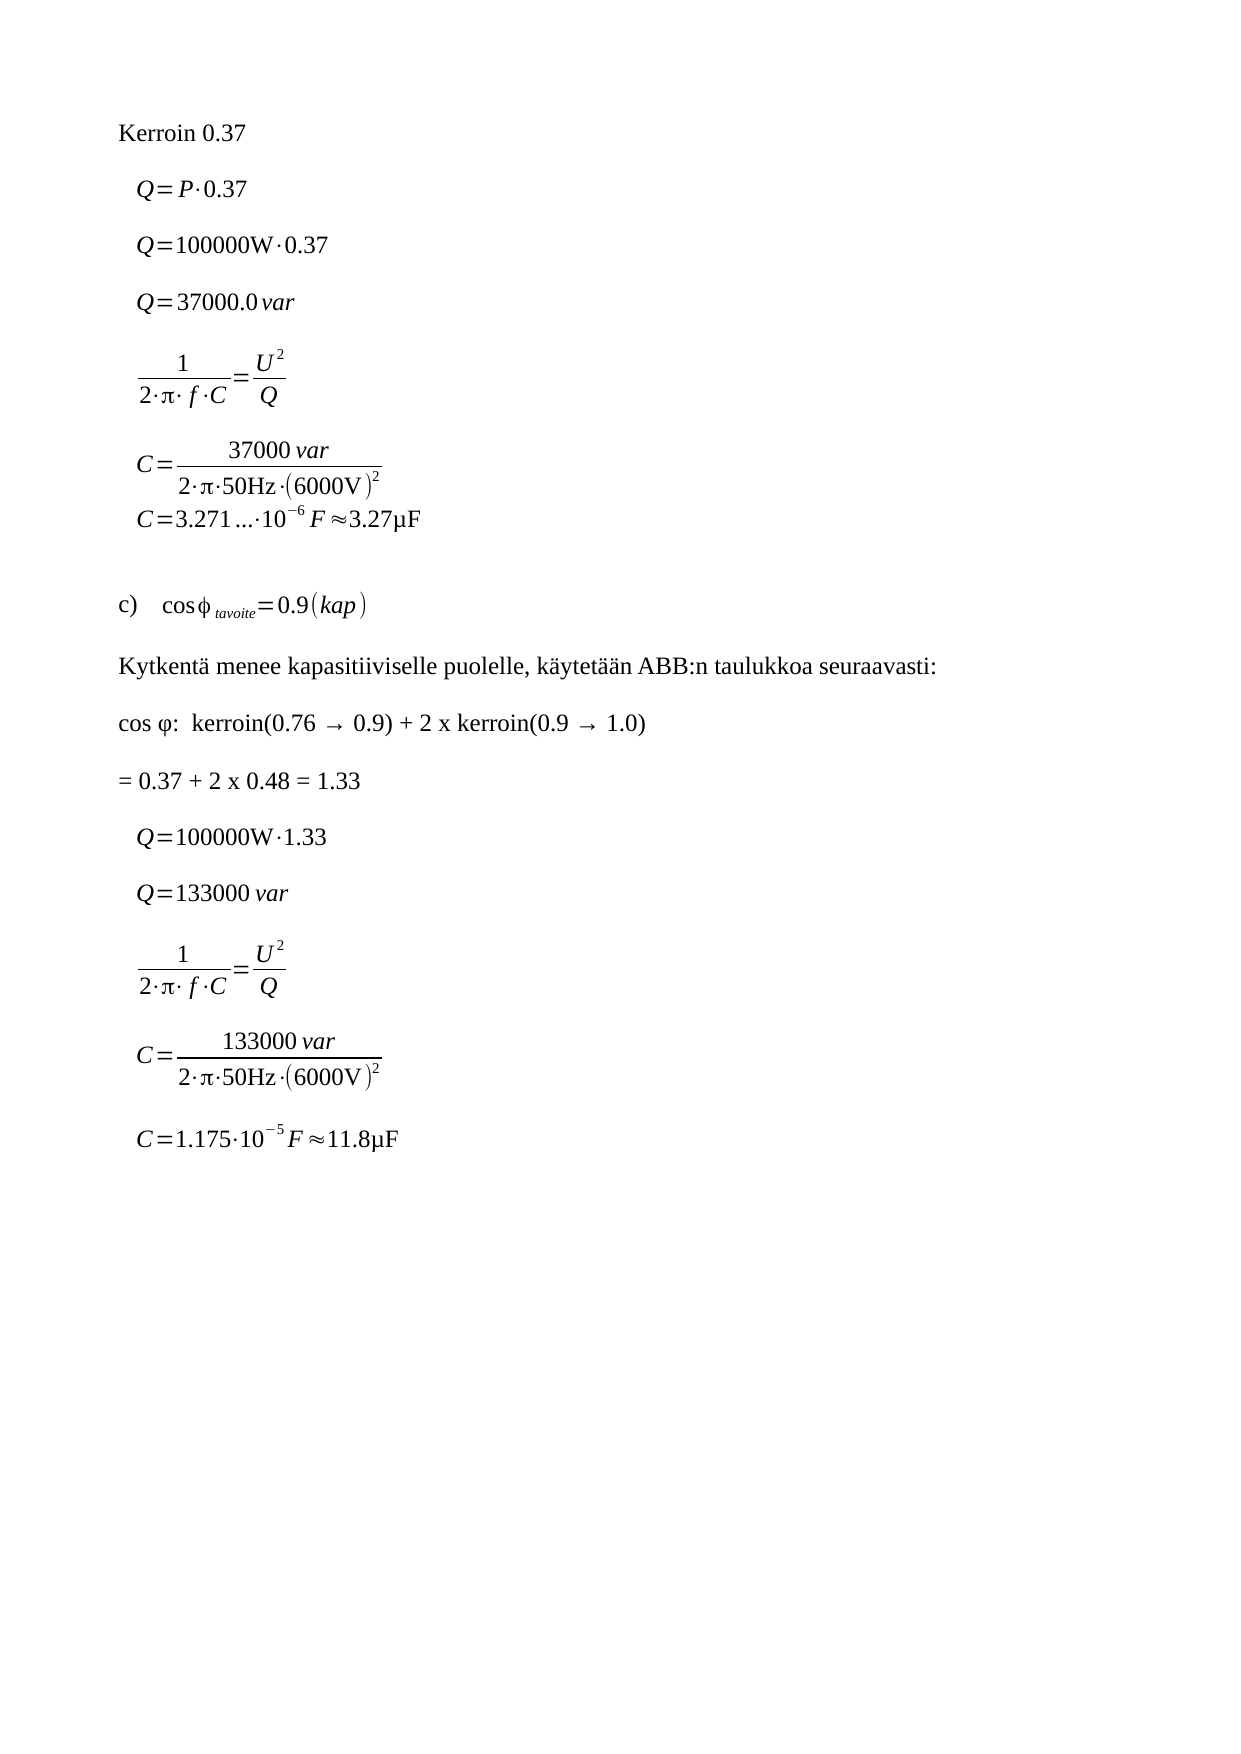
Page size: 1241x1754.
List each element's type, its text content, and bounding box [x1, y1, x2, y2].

text c) [118, 589, 1122, 622]
text Kerroin 0.37 [118, 118, 1122, 147]
text = 0.37 + 2 x 0.48 = 1.33 [118, 766, 1122, 794]
text cos φ: kerroin(0.76 → 0.9) + 2 x kerroin(0.9 → 1.0) [118, 708, 1122, 737]
text Kytkentä menee kapasitiiviselle puolelle, käytetään ABB:n taulukkoa seuraavasti: [118, 651, 1122, 679]
